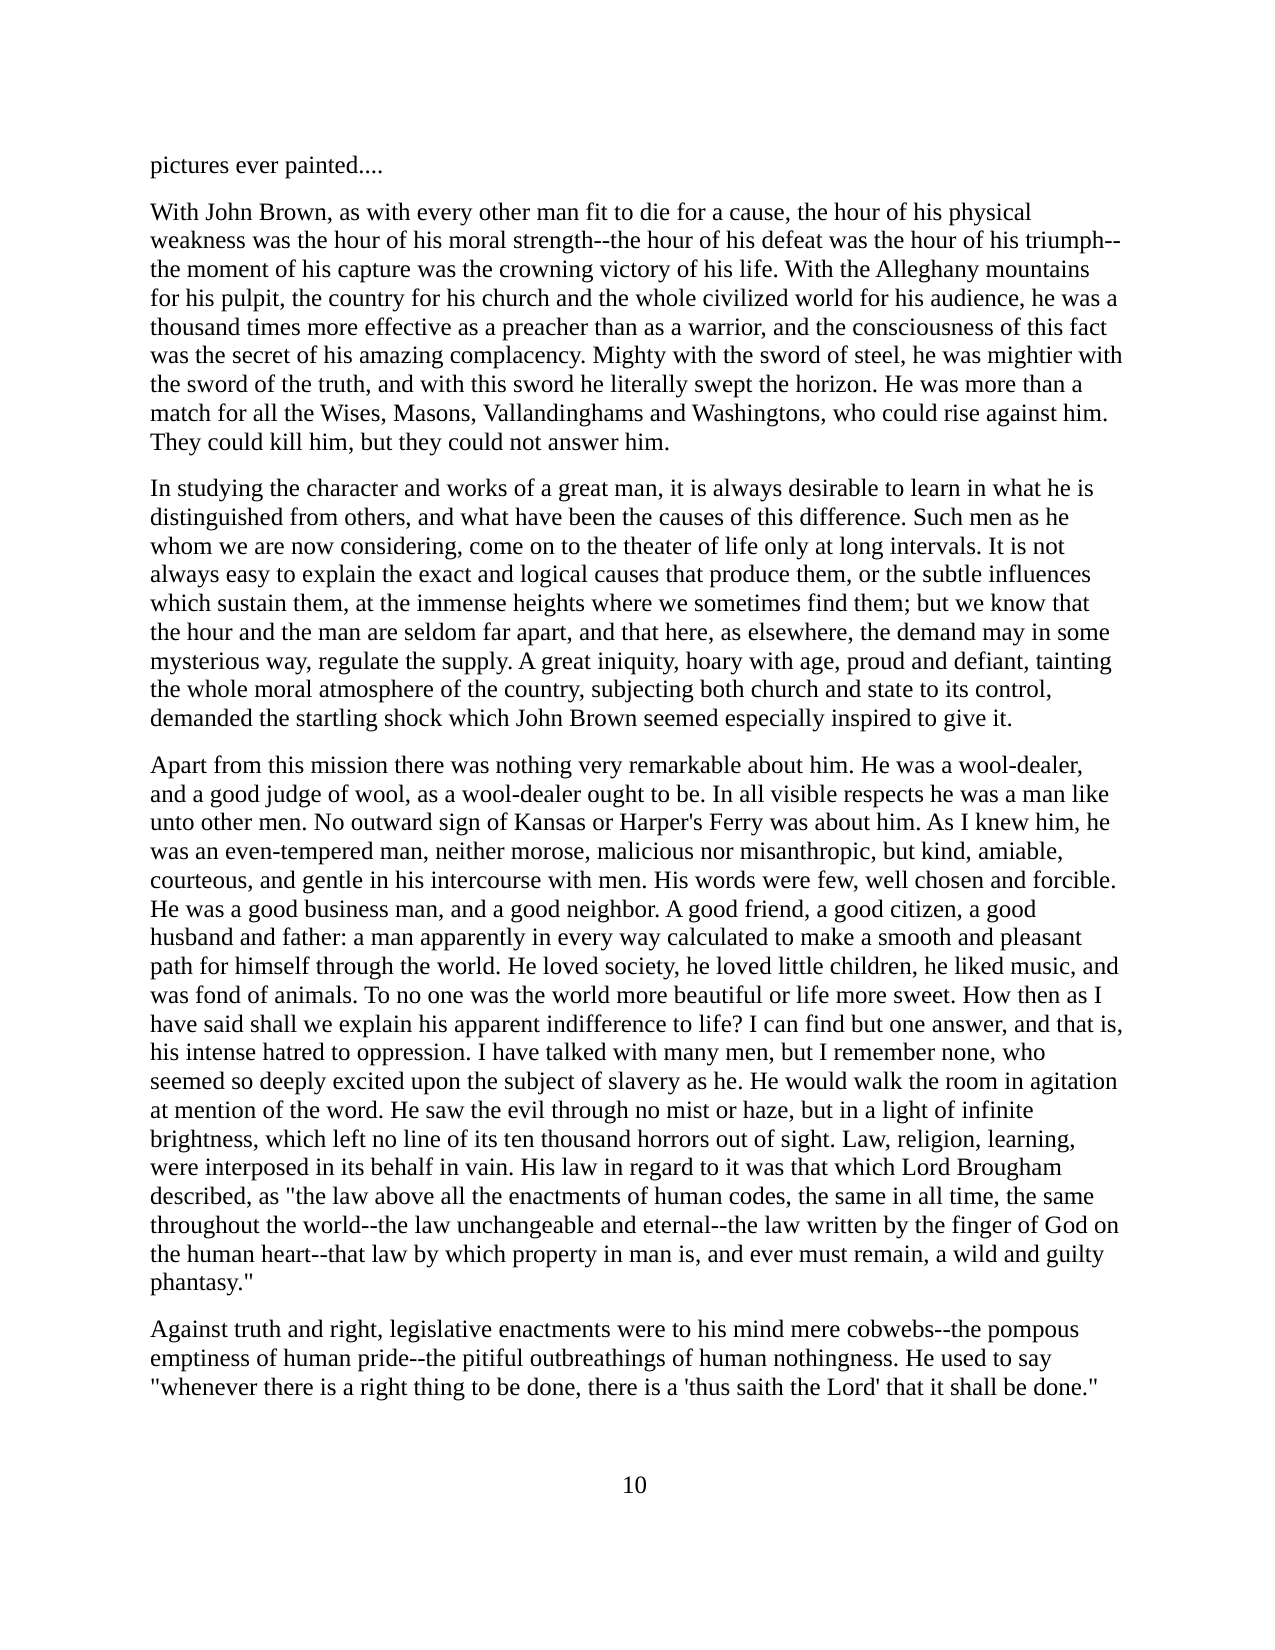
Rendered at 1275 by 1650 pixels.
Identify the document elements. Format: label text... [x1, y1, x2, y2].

text In studying the character and works of a great man, it is always desirable to learn in what he is distinguished from others, and what have been the causes of this difference. Such men as he whom we are now considering, come on to the theater of life only at long intervals. It is not always easy to explain the exact and logical causes that produce them, or the subtle influences which sustain them, at the immense heights where we sometimes find them; but we know that the hour and the man are seldom far apart, and that here, as elsewhere, the demand may in some mysterious way, regulate the supply. A great iniquity, hoary with age, proud and defiant, tainting the whole moral atmosphere of the country, subjecting both church and state to its control, demanded the startling shock which John Brown seemed especially inspired to give it. [150, 473, 1125, 732]
text pictures ever painted.... [150, 150, 1125, 179]
text With John Brown, as with every other man fit to die for a cause, the hour of his physical weakness was the hour of his moral strength--the hour of his defeat was the hour of his triumph--the moment of his capture was the crowning victory of his life. With the Alleghany mountains for his pulpit, the country for his church and the whole civilized world for his audience, he was a thousand times more effective as a preacher than as a warrior, and the consciousness of this fact was the secret of his amazing complacency. Mighty with the sword of steel, he was mightier with the sword of the truth, and with this sword he literally swept the horizon. He was more than a match for all the Wises, Masons, Vallandinghams and Washingtons, who could rise against him. They could kill him, but they could not answer him. [150, 197, 1125, 455]
text Apart from this mission there was nothing very remarkable about him. He was a wool-dealer, and a good judge of wool, as a wool-dealer ought to be. In all visible respects he was a man like unto other men. No outward sign of Kansas or Harper's Ferry was about him. As I knew him, he was an even-tempered man, neither morose, malicious nor misanthropic, but kind, amiable, courteous, and gentle in his intercourse with men. His words were few, well chosen and forcible. He was a good business man, and a good neighbor. A good friend, a good citizen, a good husband and father: a man apparently in every way calculated to make a smooth and pleasant path for himself through the world. He loved society, he loved little children, he liked music, and was fond of animals. To no one was the world more beautiful or life more sweet. How then as I have said shall we explain his apparent indifference to life? I can find but one answer, and that is, his intense hatred to oppression. I have talked with many men, but I remember none, who seemed so deeply excited upon the subject of slavery as he. He would walk the room in agitation at mention of the word. He saw the evil through no mist or haze, but in a light of infinite brightness, which left no line of its ten thousand horrors out of sight. Law, religion, learning, were interposed in its behalf in vain. His law in regard to it was that which Lord Brougham described, as "the law above all the enactments of human codes, the same in all time, the same throughout the world--the law unchangeable and eternal--the law written by the finger of God on the human heart--that law by which property in man is, and ever must remain, a wild and guilty phantasy." [150, 750, 1125, 1296]
text Against truth and right, legislative enactments were to his mind mere cobwebs--the pompous emptiness of human pride--the pitiful outbreathings of human nothingness. He used to say "whenever there is a right thing to be done, there is a 'thus saith the Lord' that it shall be done." [150, 1314, 1125, 1400]
